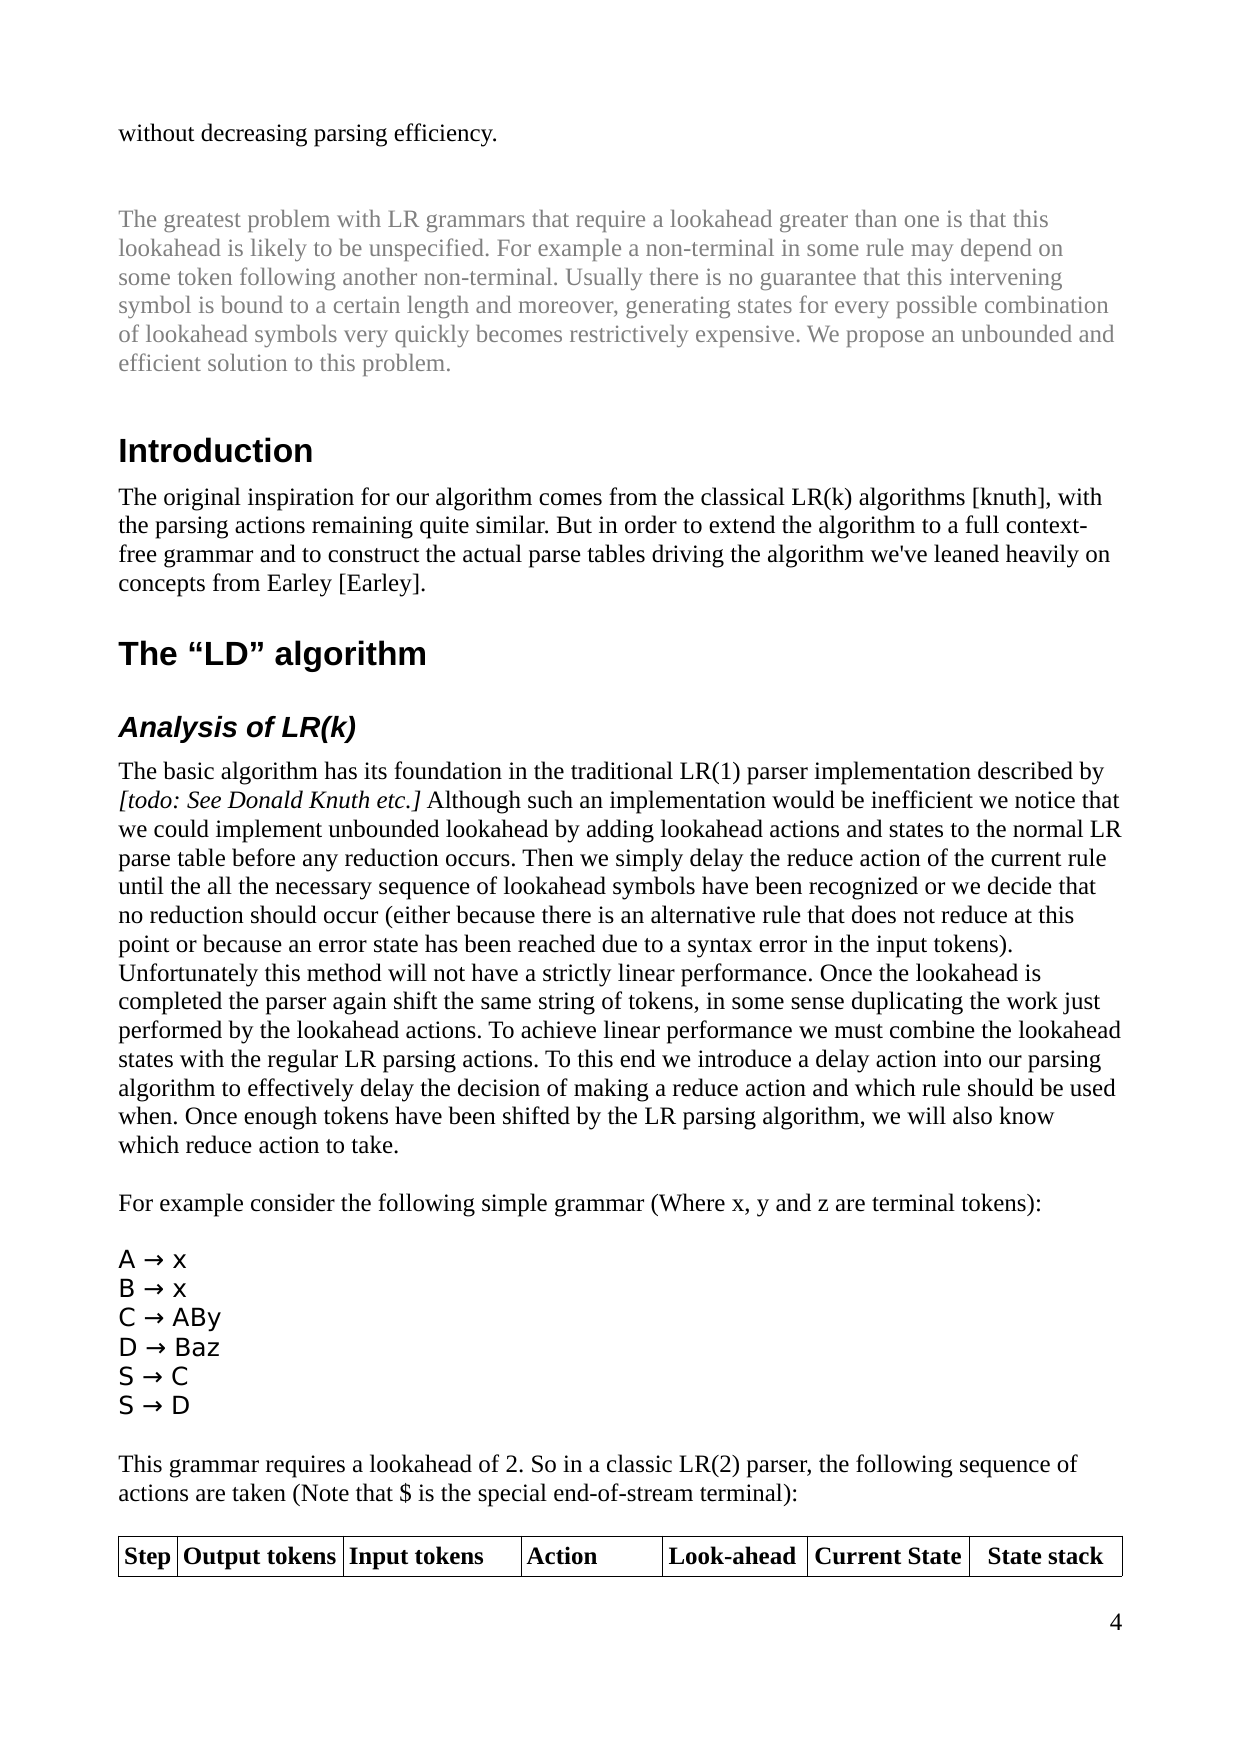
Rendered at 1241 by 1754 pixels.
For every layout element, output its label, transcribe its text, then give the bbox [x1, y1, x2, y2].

table_header Action [522, 1537, 662, 1576]
text For example consider the following simple grammar (Where x, y and z are terminal tokens): [118, 1188, 1122, 1216]
subtitle Introduction [118, 431, 1122, 469]
text without decreasing parsing efficiency. [118, 118, 1122, 147]
text This grammar requires a lookahead of 2. So in a classic LR(2) parser, the following sequence of actions are taken (Note that $ is the special end-of-stream terminal): [118, 1449, 1122, 1507]
table_header Look-ahead [663, 1537, 807, 1576]
table_header Current State [808, 1537, 969, 1576]
text S → C [118, 1362, 1122, 1391]
text C → ABy [118, 1303, 1122, 1333]
table_header Output tokens [178, 1537, 343, 1576]
text S → D [118, 1391, 1122, 1420]
table_header Input tokens [344, 1537, 521, 1576]
text A → x [118, 1245, 1122, 1274]
text Unfortunately this method will not have a strictly linear performance. Once the lookahead is completed the parser again shift the same string of tokens, in some sense duplicating the work just performed by the lookahead actions. To achieve linear performance we must combine the lookahead states with the regular LR parsing actions. To this end we introduce a delay action into our parsing algorithm to effectively delay the decision of making a reduce action and which rule should be used when. Once enough tokens have been shifted by the LR parsing algorithm, we will also know which reduce action to take. [118, 958, 1122, 1159]
subtitle Analysis of LR(k) [118, 710, 1122, 744]
table_header State stack [970, 1537, 1122, 1576]
subtitle The “LD” algorithm [118, 634, 1122, 673]
text The basic algorithm has its foundation in the traditional LR(1) parser implementation described by [todo: See Donald Knuth etc.] Although such an implementation would be inefficient we notice that we could implement unbounded lookahead by adding lookahead actions and states to the normal LR parse table before any reduction occurs. Then we simply delay the reduce action of the current rule until the all the necessary sequence of lookahead symbols have been recognized or we decide that no reduction should occur (either because there is an alternative rule that does not reduce at this point or because an error state has been reached due to a syntax error in the input tokens). [118, 756, 1122, 958]
text The original inspiration for our algorithm comes from the classical LR(k) algorithms [knuth], with the parsing actions remaining quite similar. But in order to extend the algorithm to a full context-free grammar and to construct the actual parse tables driving the algorithm we've leaned heavily on concepts from Earley [Earley]. [118, 482, 1122, 597]
text D → Baz [118, 1333, 1122, 1362]
text B → x [118, 1274, 1122, 1303]
text The greatest problem with LR grammars that require a lookahead greater than one is that this lookahead is likely to be unspecified. For example a non-terminal in some rule may depend on some token following another non-terminal. Usually there is no guarantee that this intervening symbol is bound to a certain length and moreover, generating states for every possible combination of lookahead symbols very quickly becomes restrictively expensive. We propose an unbounded and efficient solution to this problem. [118, 204, 1122, 377]
table_header Step [119, 1537, 177, 1576]
